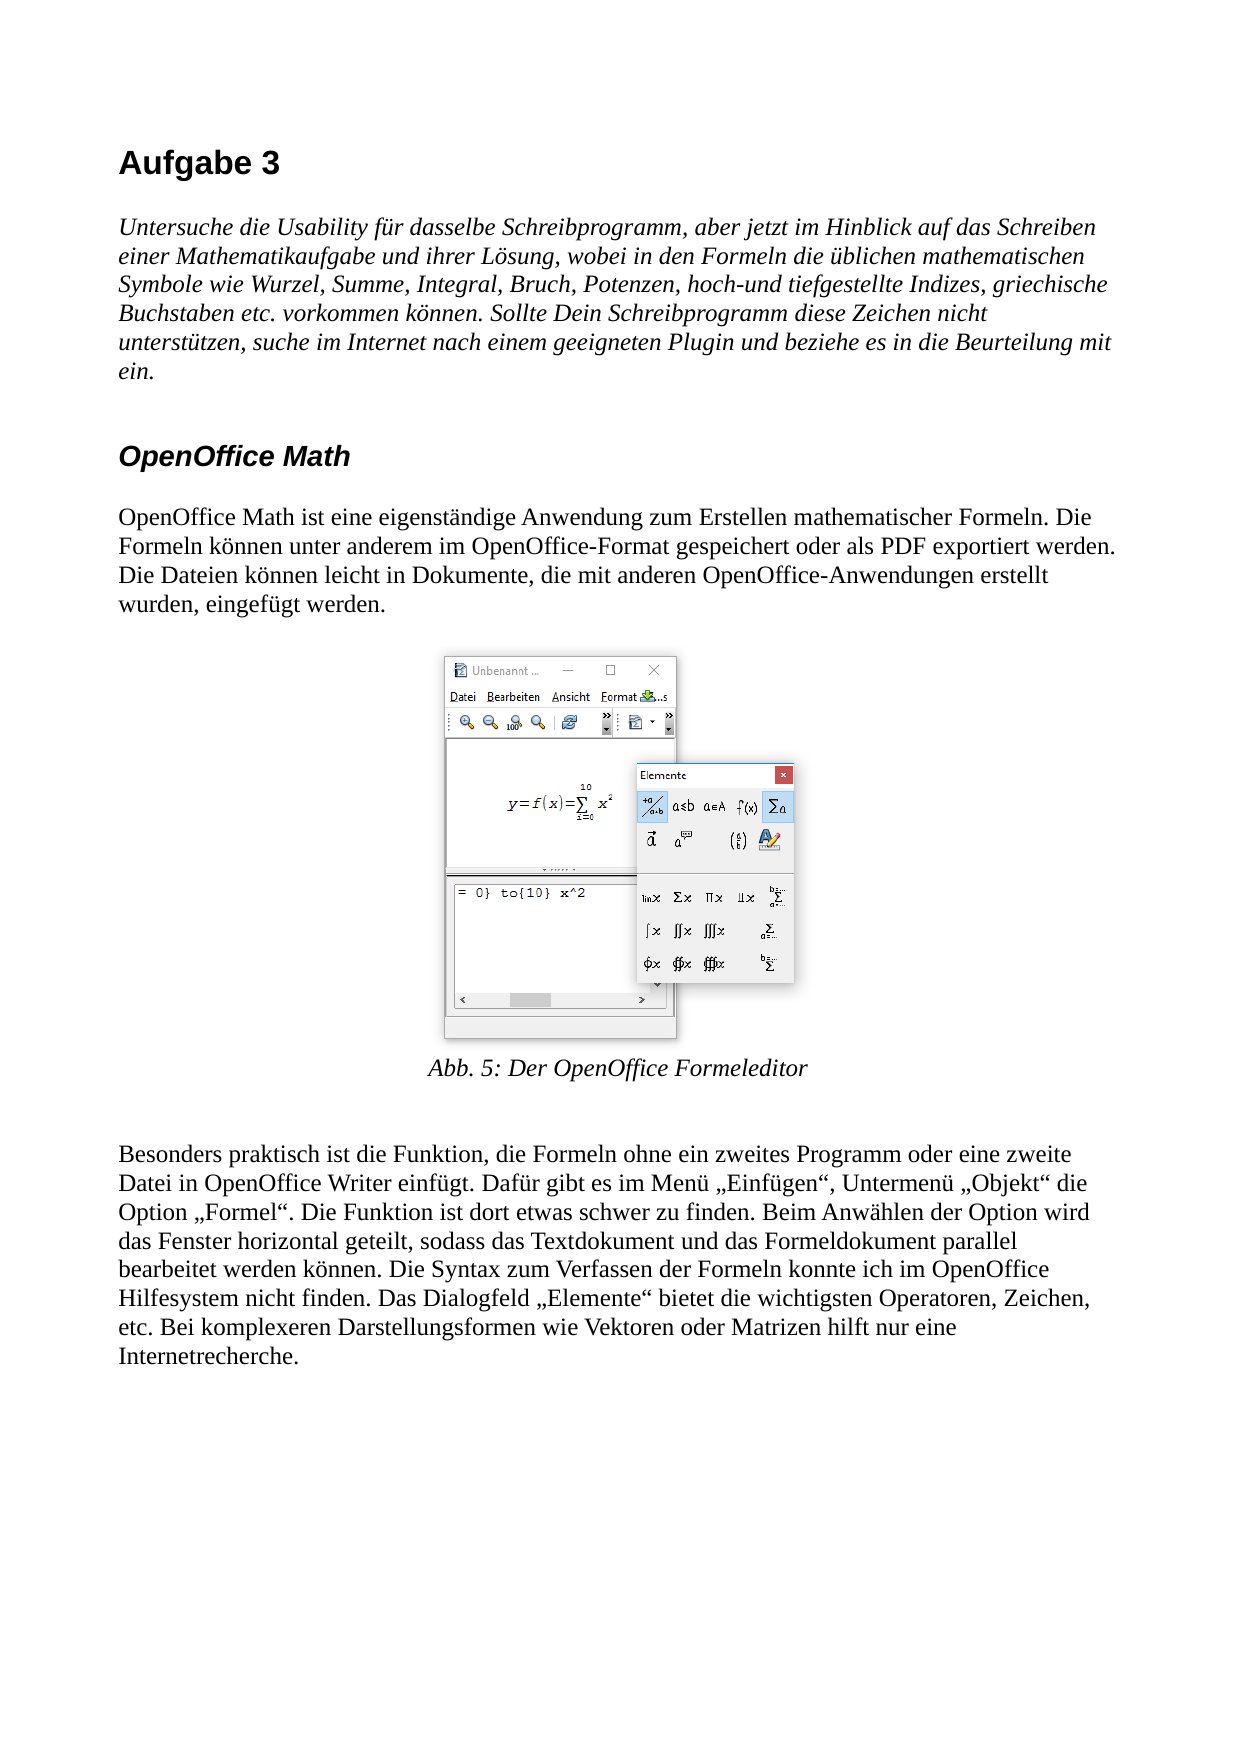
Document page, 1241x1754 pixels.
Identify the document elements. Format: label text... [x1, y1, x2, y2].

subtitle Aufgabe 3 [118, 143, 1122, 182]
text OpenOffice Math ist eine eigenständige Anwendung zum Erstellen mathematischer Formeln. Die Formeln können unter anderem im OpenOffice-Format gespeichert oder als PDF exportiert werden. Die Dateien können leicht in Dokumente, die mit anderen OpenOffice-Anwendungen erstellt wurden, eingefügt werden. [118, 502, 1122, 646]
text Abb. 5: Der OpenOffice Formeleditor [428, 1054, 812, 1082]
picture [428, 646, 813, 1054]
text Untersuche die Usability für dasselbe Schreibprogramm, aber jetzt im Hinblick auf das Schreiben einer Mathematikaufgabe und ihrer Lösung, wobei in den Formeln die üblichen mathematischen Symbole wie Wurzel, Summe, Integral, Bruch, Potenzen, hoch-und tiefgestellte Indizes, griechische Buchstaben etc. vorkommen können. Sollte Dein Schreibprogramm diese Zeichen nicht unterstützen, suche im Internet nach einem geeigneten Plugin und beziehe es in die Beurteilung mit ein. [118, 212, 1122, 384]
subtitle OpenOffice Math [118, 439, 1122, 472]
text Besonders praktisch ist die Funktion, die Formeln ohne ein zweites Programm oder eine zweite Datei in OpenOffice Writer einfügt. Dafür gibt es im Menü „Einfügen“, Untermenü „Objekt“ die Option „Formel“. Die Funktion ist dort etwas schwer zu finden. Beim Anwählen der Option wird das Fenster horizontal geteilt, sodass das Textdokument und das Formeldokument parallel bearbeitet werden können. Die Syntax zum Verfassen der Formeln konnte ich im OpenOffice Hilfesystem nicht finden. Das Dialogfeld „Elemente“ bietet die wichtigsten Operatoren, Zeichen, etc. Bei komplexeren Darstellungsformen wie Vektoren oder Matrizen hilft nur eine Internetrecherche. [118, 646, 1122, 1369]
